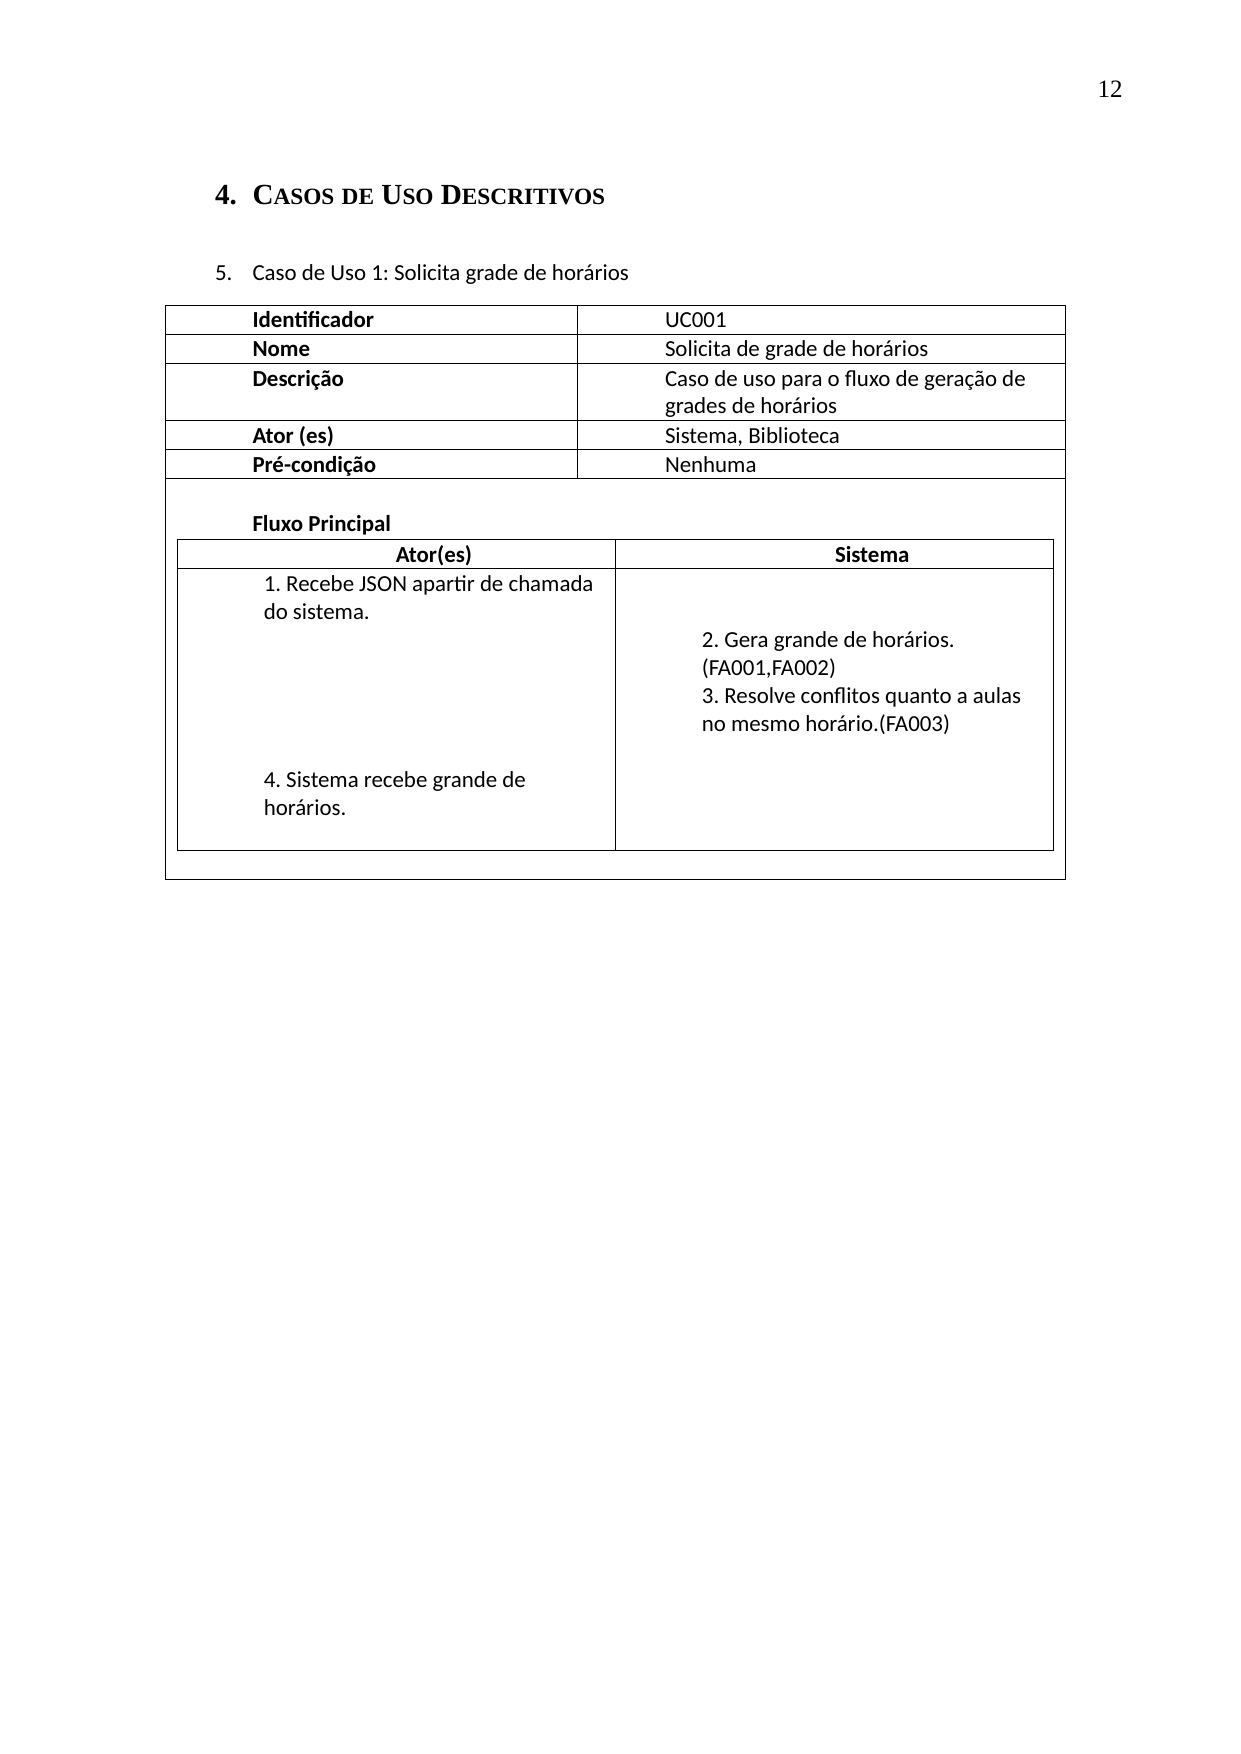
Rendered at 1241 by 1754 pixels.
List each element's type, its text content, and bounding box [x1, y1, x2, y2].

table_cell 1. Recebe JSON apartir de chamada do sistema. 4. Sistema recebe grande de horários. [178, 569, 615, 849]
table_cell Fluxo Principal [166, 479, 1065, 879]
table_header UC001 [578, 306, 1065, 333]
table_cell Caso de uso para o fluxo de geração de grades de horários [578, 364, 1065, 420]
table_cell Pré-condição [166, 450, 577, 478]
table_header Ator(es) [178, 540, 615, 568]
table_cell Descrição [166, 364, 577, 420]
table_cell Nome [166, 335, 577, 363]
table_cell 2. Gera grande de horários. (FA001,FA002) 3. Resolve conflitos quanto a aulas no mesmo horário.(FA003) [616, 569, 1053, 849]
table_header Identificador [166, 306, 577, 333]
table_cell Sistema, Biblioteca [578, 421, 1065, 449]
table_cell Ator (es) [166, 421, 577, 449]
list Caso de Uso 1: Solicita grade de horários [215, 258, 1122, 286]
table_header Sistema [616, 540, 1053, 568]
table_cell Solicita de grade de horários [578, 335, 1065, 363]
subtitle Casos de Uso Descritivos [215, 177, 1122, 211]
table_cell Nenhuma [578, 450, 1065, 478]
